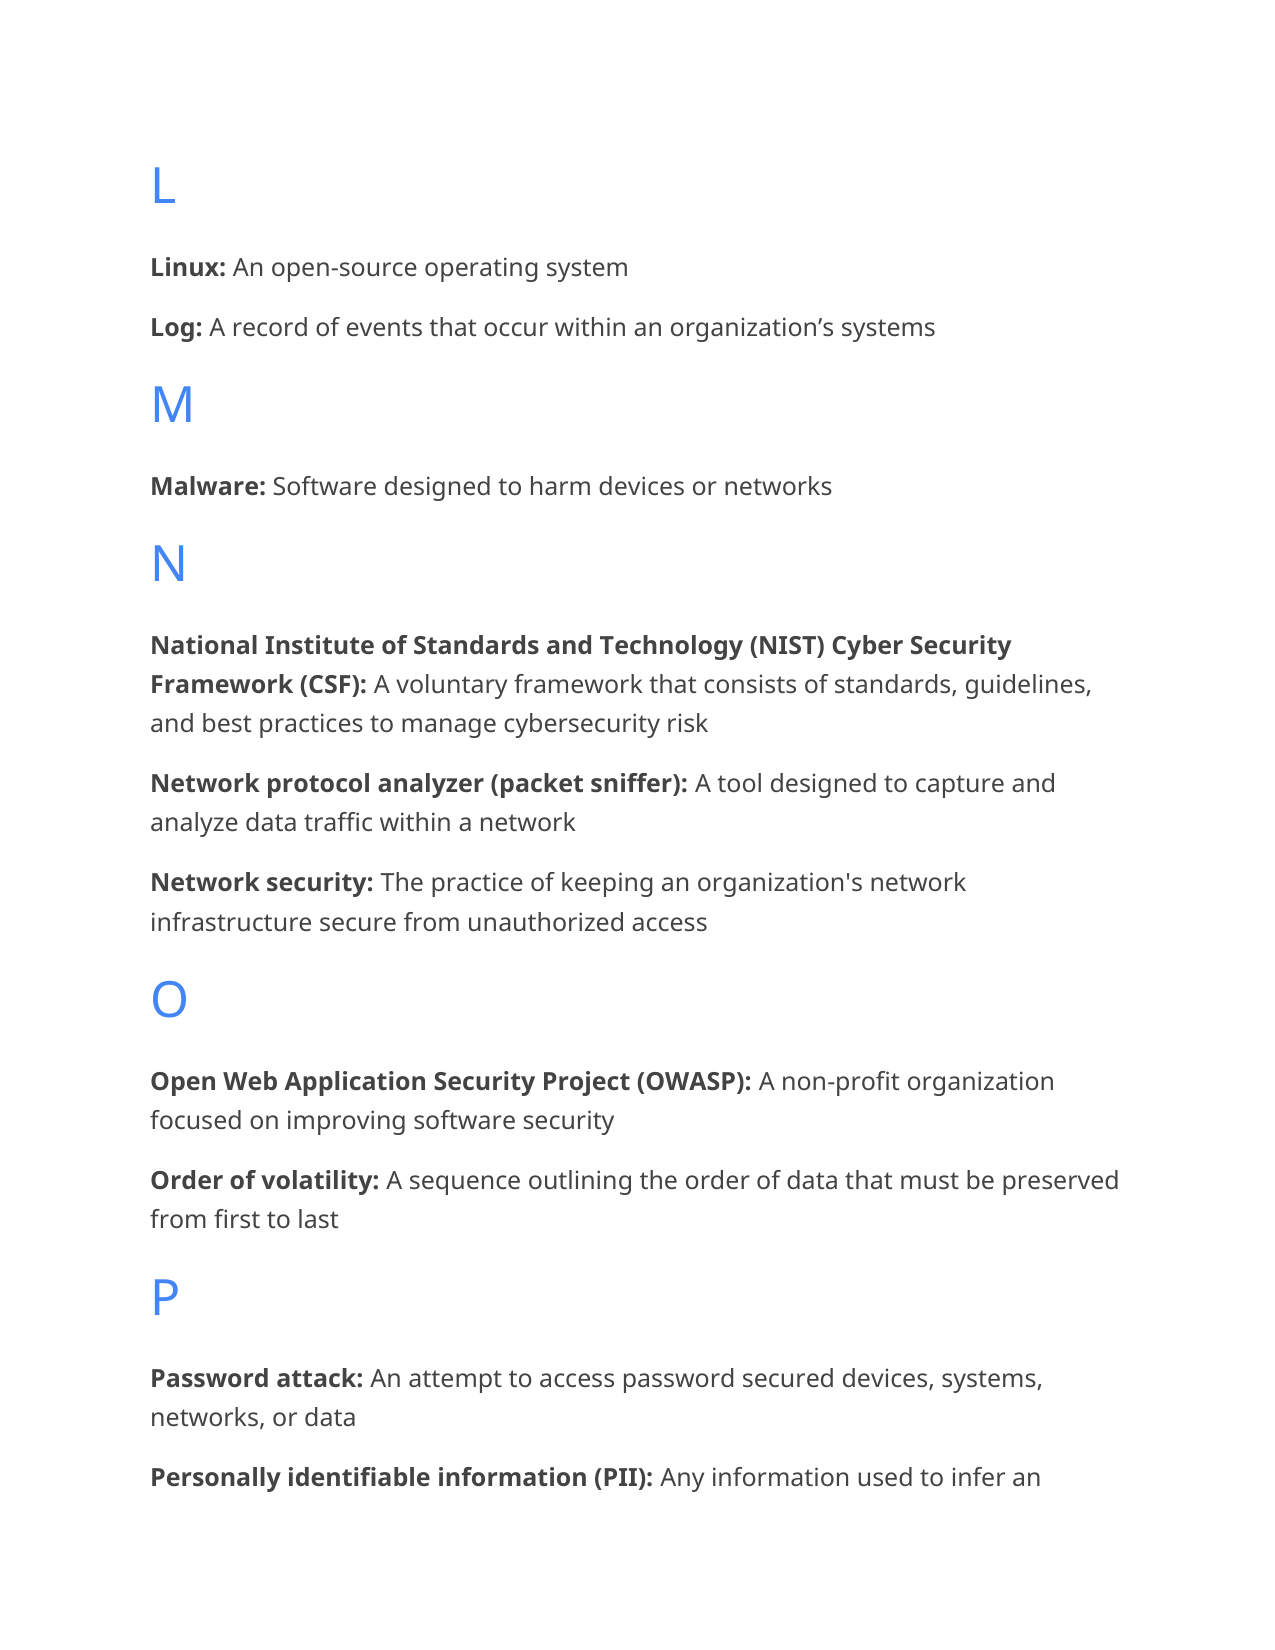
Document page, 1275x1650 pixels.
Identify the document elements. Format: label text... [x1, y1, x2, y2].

text Network security: The practice of keeping an organization's network infrastructure secure from unauthorized access [150, 865, 1125, 938]
text M [150, 369, 1125, 437]
text O [150, 964, 1125, 1032]
text L [150, 150, 1125, 218]
text N [150, 528, 1125, 596]
text Malware: Software designed to harm devices or networks [150, 468, 1125, 502]
text Personally identifiable information (PII): Any information used to infer an [150, 1460, 1125, 1494]
text Password attack: An attempt to access password secured devices, systems, networks, or data [150, 1361, 1125, 1434]
text Order of volatility: A sequence outlining the order of data that must be preserved from first to last [150, 1162, 1125, 1236]
text Linux: An open-source operating system [150, 249, 1125, 283]
text Open Web Application Security Project (OWASP): A non-profit organization focused on improving software security [150, 1063, 1125, 1137]
text P [150, 1262, 1125, 1330]
text Log: A record of events that occur within an organization’s systems [150, 309, 1125, 343]
text Network protocol analyzer (packet sniffer): A tool designed to capture and analyze data traffic within a network [150, 766, 1125, 839]
text National Institute of Standards and Technology (NIST) Cyber Security Framework (CSF): A voluntary framework that consists of standards, guidelines, and best practices to manage cybersecurity risk [150, 627, 1125, 740]
